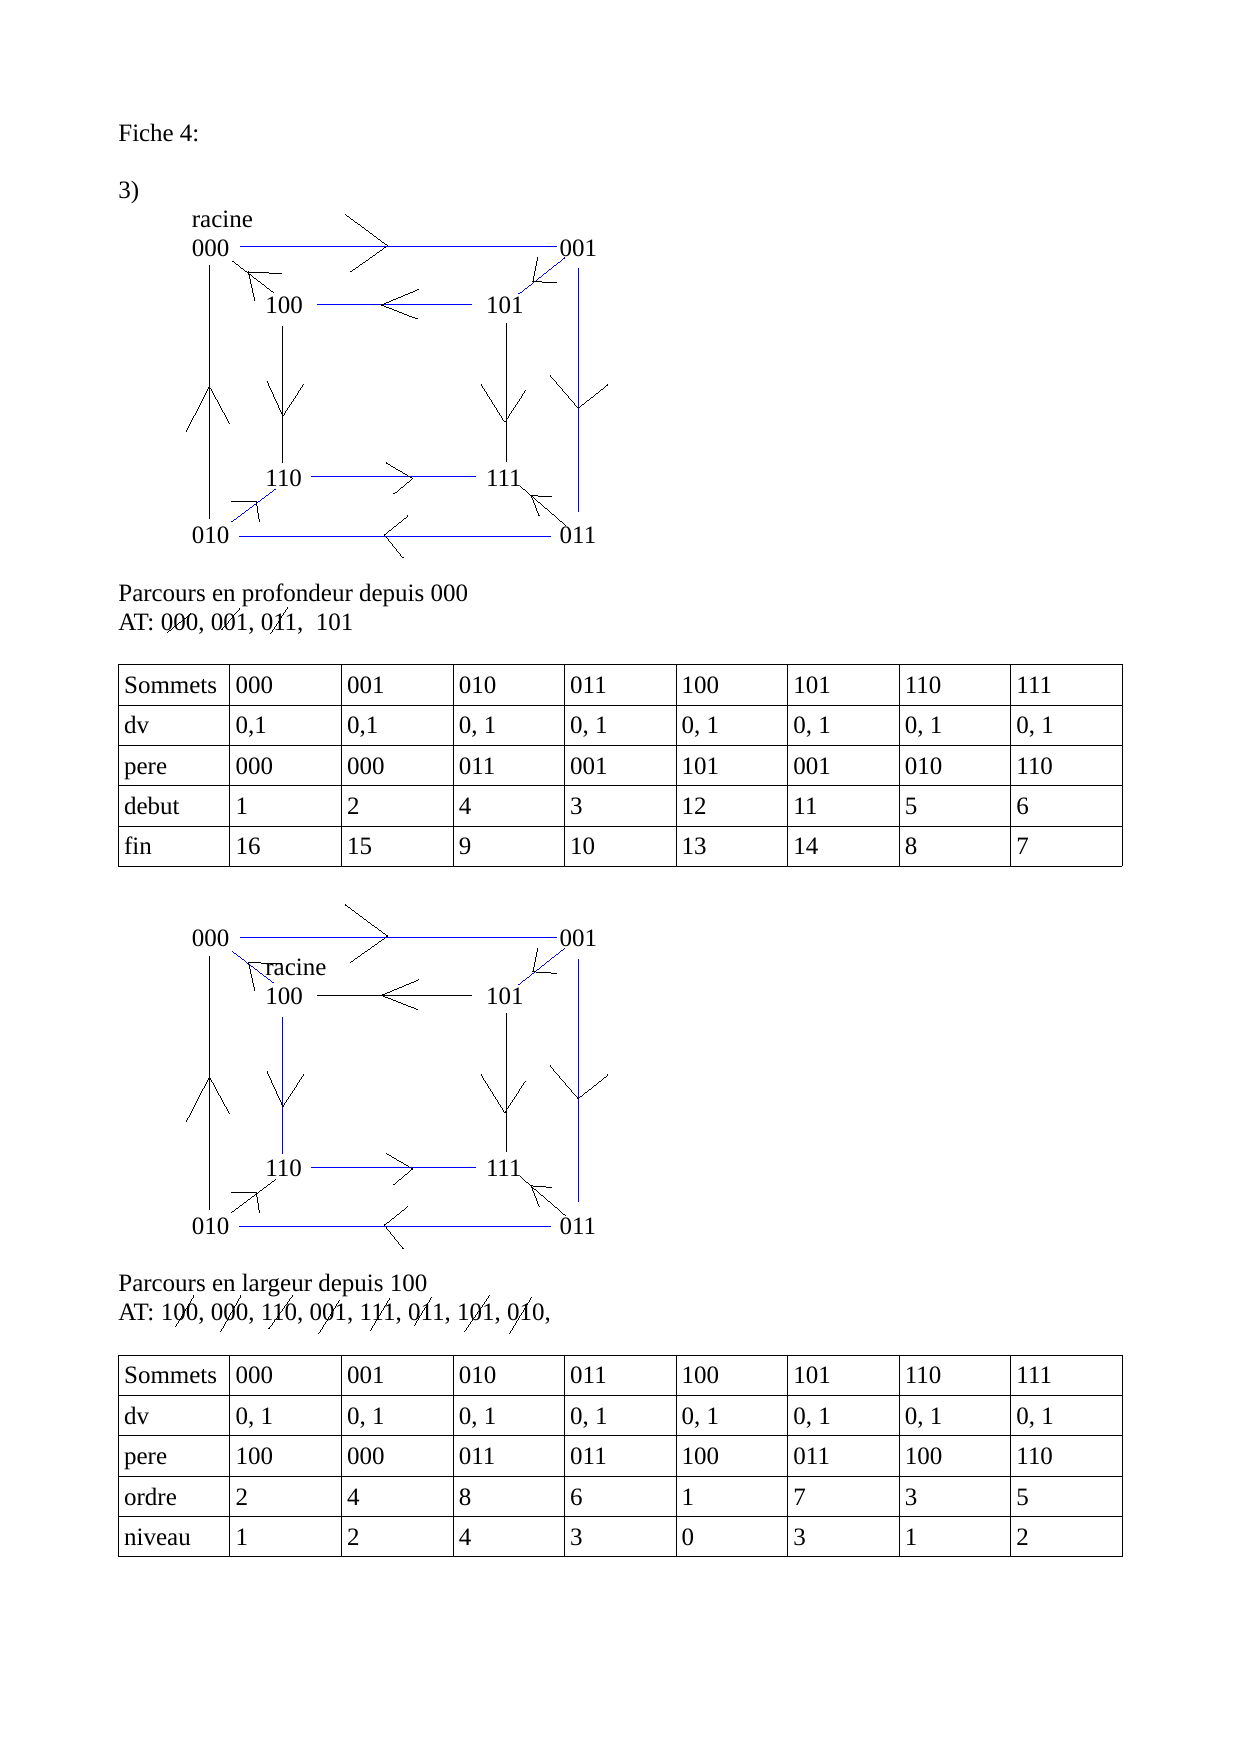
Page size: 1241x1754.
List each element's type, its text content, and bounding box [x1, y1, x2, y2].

table_cell niveau [119, 1517, 229, 1556]
table_cell 0, 1 [230, 1396, 341, 1435]
text AT: 000, 001, 011, 101 [118, 607, 1122, 636]
text Fiche 4: [118, 118, 1122, 147]
table_cell 0, 1 [342, 1396, 453, 1435]
table_cell 010 [900, 746, 1010, 785]
table_cell 3 [900, 1477, 1010, 1516]
table_cell 0, 1 [900, 706, 1010, 745]
table_cell 0, 1 [788, 1396, 899, 1435]
table_cell 3 [565, 1517, 676, 1556]
table_cell 4 [454, 786, 564, 826]
text 3) [118, 176, 1122, 204]
text Parcours en largeur depuis 100 [118, 1268, 1122, 1297]
table_cell 5 [900, 786, 1010, 826]
table_header 011 [565, 665, 676, 705]
table_header Sommets [119, 1356, 229, 1395]
table_cell 101 [677, 746, 787, 785]
table_header 110 [900, 1356, 1010, 1395]
table_header Sommets [119, 665, 229, 705]
table_header 111 [1011, 1356, 1122, 1395]
table_header 101 [788, 1356, 899, 1395]
table_header 101 [788, 665, 899, 705]
table_cell dv [119, 1396, 229, 1435]
table_cell 2 [230, 1477, 341, 1516]
table_cell 6 [565, 1477, 676, 1516]
table_cell 000 [342, 746, 453, 785]
table_cell 4 [342, 1477, 453, 1516]
table_cell 100 [900, 1436, 1010, 1476]
table_header 001 [342, 665, 453, 705]
table_cell 7 [1011, 827, 1122, 866]
table_cell 100 [230, 1436, 341, 1476]
table_cell 0, 1 [454, 1396, 564, 1435]
table_cell 4 [454, 1517, 564, 1556]
table_cell 110 [1011, 1436, 1122, 1476]
table_cell 0, 1 [677, 706, 787, 745]
table_cell 011 [565, 1436, 676, 1476]
table_header 000 [230, 1356, 341, 1395]
table_cell 1 [900, 1517, 1010, 1556]
table_cell 2 [342, 1517, 453, 1556]
table_cell 9 [454, 827, 564, 866]
table_header 010 [454, 665, 564, 705]
table_cell 5 [1011, 1477, 1122, 1516]
text Parcours en profondeur depuis 000 [118, 578, 1122, 607]
table_cell 000 [230, 746, 341, 785]
text 000 001 racine 100 101 110 111 010 011 [118, 923, 1122, 1240]
table_cell 2 [342, 786, 453, 826]
table_cell 13 [677, 827, 787, 866]
table_cell 14 [788, 827, 899, 866]
table_cell 1 [677, 1477, 787, 1516]
table_cell 0, 1 [1011, 1396, 1122, 1435]
table_cell pere [119, 1436, 229, 1476]
table_cell 1 [230, 786, 341, 826]
table_cell 2 [1011, 1517, 1122, 1556]
table_cell ordre [119, 1477, 229, 1516]
table_cell 3 [565, 786, 676, 826]
text 000 001 100 101 110 111 010 011 [118, 233, 1122, 549]
table_cell 10 [565, 827, 676, 866]
table_cell 001 [788, 746, 899, 785]
table_cell 0 [677, 1517, 787, 1556]
table_header 100 [677, 1356, 787, 1395]
table_cell 8 [900, 827, 1010, 866]
table_cell dv [119, 706, 229, 745]
table_header 111 [1011, 665, 1122, 705]
table_cell 000 [342, 1436, 453, 1476]
table_cell 11 [788, 786, 899, 826]
table_cell 16 [230, 827, 341, 866]
table_cell 1 [230, 1517, 341, 1556]
table_cell 011 [454, 746, 564, 785]
table_cell 110 [1011, 746, 1122, 785]
table_cell 0,1 [230, 706, 341, 745]
table_cell 8 [454, 1477, 564, 1516]
text racine [118, 204, 1122, 233]
table_cell 12 [677, 786, 787, 826]
table_cell 0, 1 [1011, 706, 1122, 745]
table_cell 0, 1 [454, 706, 564, 745]
table_cell 0, 1 [565, 1396, 676, 1435]
table_cell 100 [677, 1436, 787, 1476]
table_header 110 [900, 665, 1010, 705]
table_cell 6 [1011, 786, 1122, 826]
text AT: 100, 000, 110, 001, 111, 011, 101, 010, [118, 1297, 1122, 1326]
table_cell 7 [788, 1477, 899, 1516]
table_cell debut [119, 786, 229, 826]
table_cell 3 [788, 1517, 899, 1556]
table_header 000 [230, 665, 341, 705]
table_header 011 [565, 1356, 676, 1395]
table_cell 15 [342, 827, 453, 866]
table_header 010 [454, 1356, 564, 1395]
table_cell 0, 1 [565, 706, 676, 745]
table_header 100 [677, 665, 787, 705]
table_cell 011 [454, 1436, 564, 1476]
table_cell 0, 1 [788, 706, 899, 745]
table_cell 0, 1 [900, 1396, 1010, 1435]
table_cell 0, 1 [677, 1396, 787, 1435]
table_header 001 [342, 1356, 453, 1395]
table_cell fin [119, 827, 229, 866]
table_cell 011 [788, 1436, 899, 1476]
table_cell pere [119, 746, 229, 785]
table_cell 001 [565, 746, 676, 785]
table_cell 0,1 [342, 706, 453, 745]
